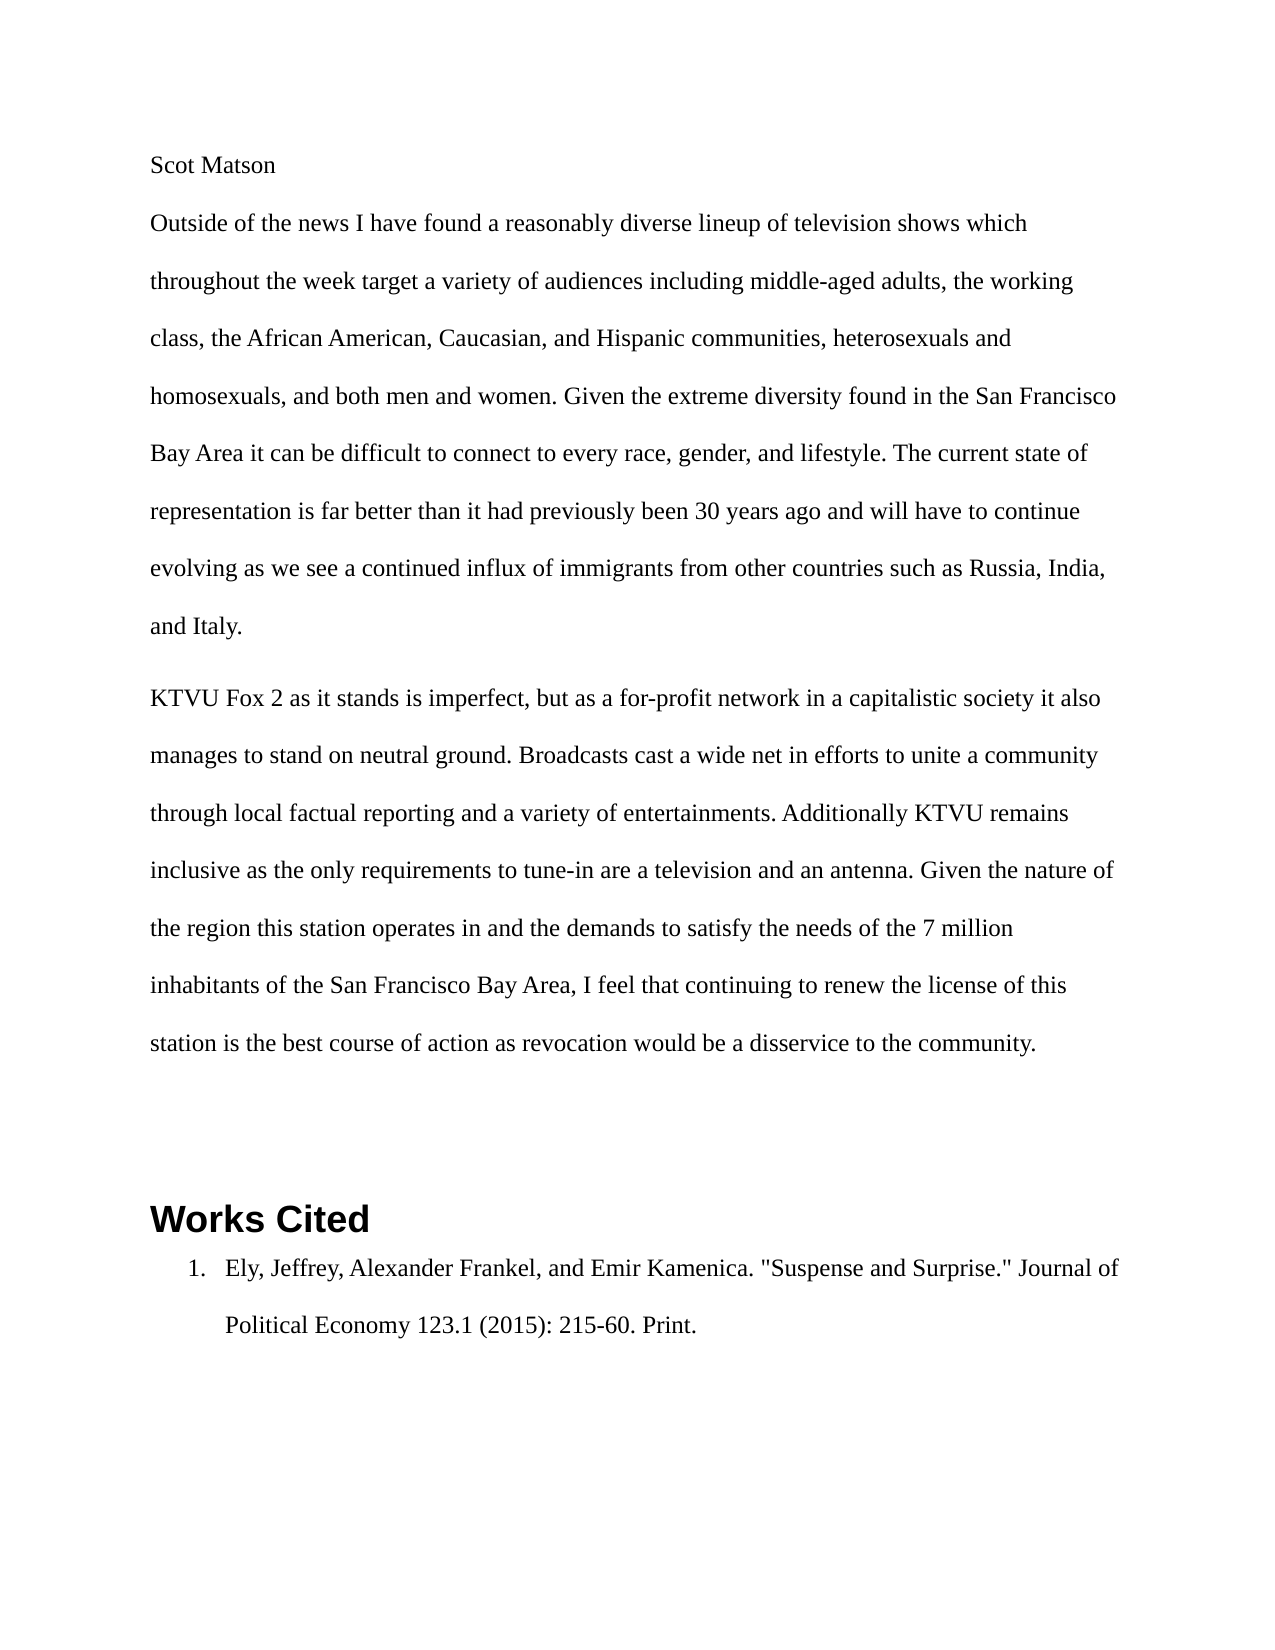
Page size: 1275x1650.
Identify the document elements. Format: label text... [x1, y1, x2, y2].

list Ely, Jeffrey, Alexander Frankel, and Emir Kamenica. "Suspense and Surprise." Journal of Political Economy 123.1 (2015): 215-60. Print. [187, 1253, 1125, 1339]
subtitle Works Cited [150, 1197, 1125, 1241]
text Outside of the news I have found a reasonably diverse lineup of television shows which throughout the week target a variety of audiences including middle-aged adults, the working class, the African American, Caucasian, and Hispanic communities, heterosexuals and homosexuals, and both men and women. Given the extreme diversity found in the San Francisco Bay Area it can be difficult to connect to every race, gender, and lifestyle. The current state of representation is far better than it had previously been 30 years ago and will have to continue evolving as we see a continued influx of immigrants from other countries such as Russia, India, and Italy. [150, 208, 1125, 639]
text KTVU Fox 2 as it stands is imperfect, but as a for-profit network in a capitalistic society it also manages to stand on neutral ground. Broadcasts cast a wide net in efforts to unite a community through local factual reporting and a variety of entertainments. Additionally KTVU remains inclusive as the only requirements to tune-in are a television and an antenna. Given the nature of the region this station operates in and the demands to satisfy the needs of the 7 million inhabitants of the San Francisco Bay Area, I feel that continuing to renew the license of this station is the best course of action as revocation would be a disservice to the community. [150, 683, 1125, 1057]
